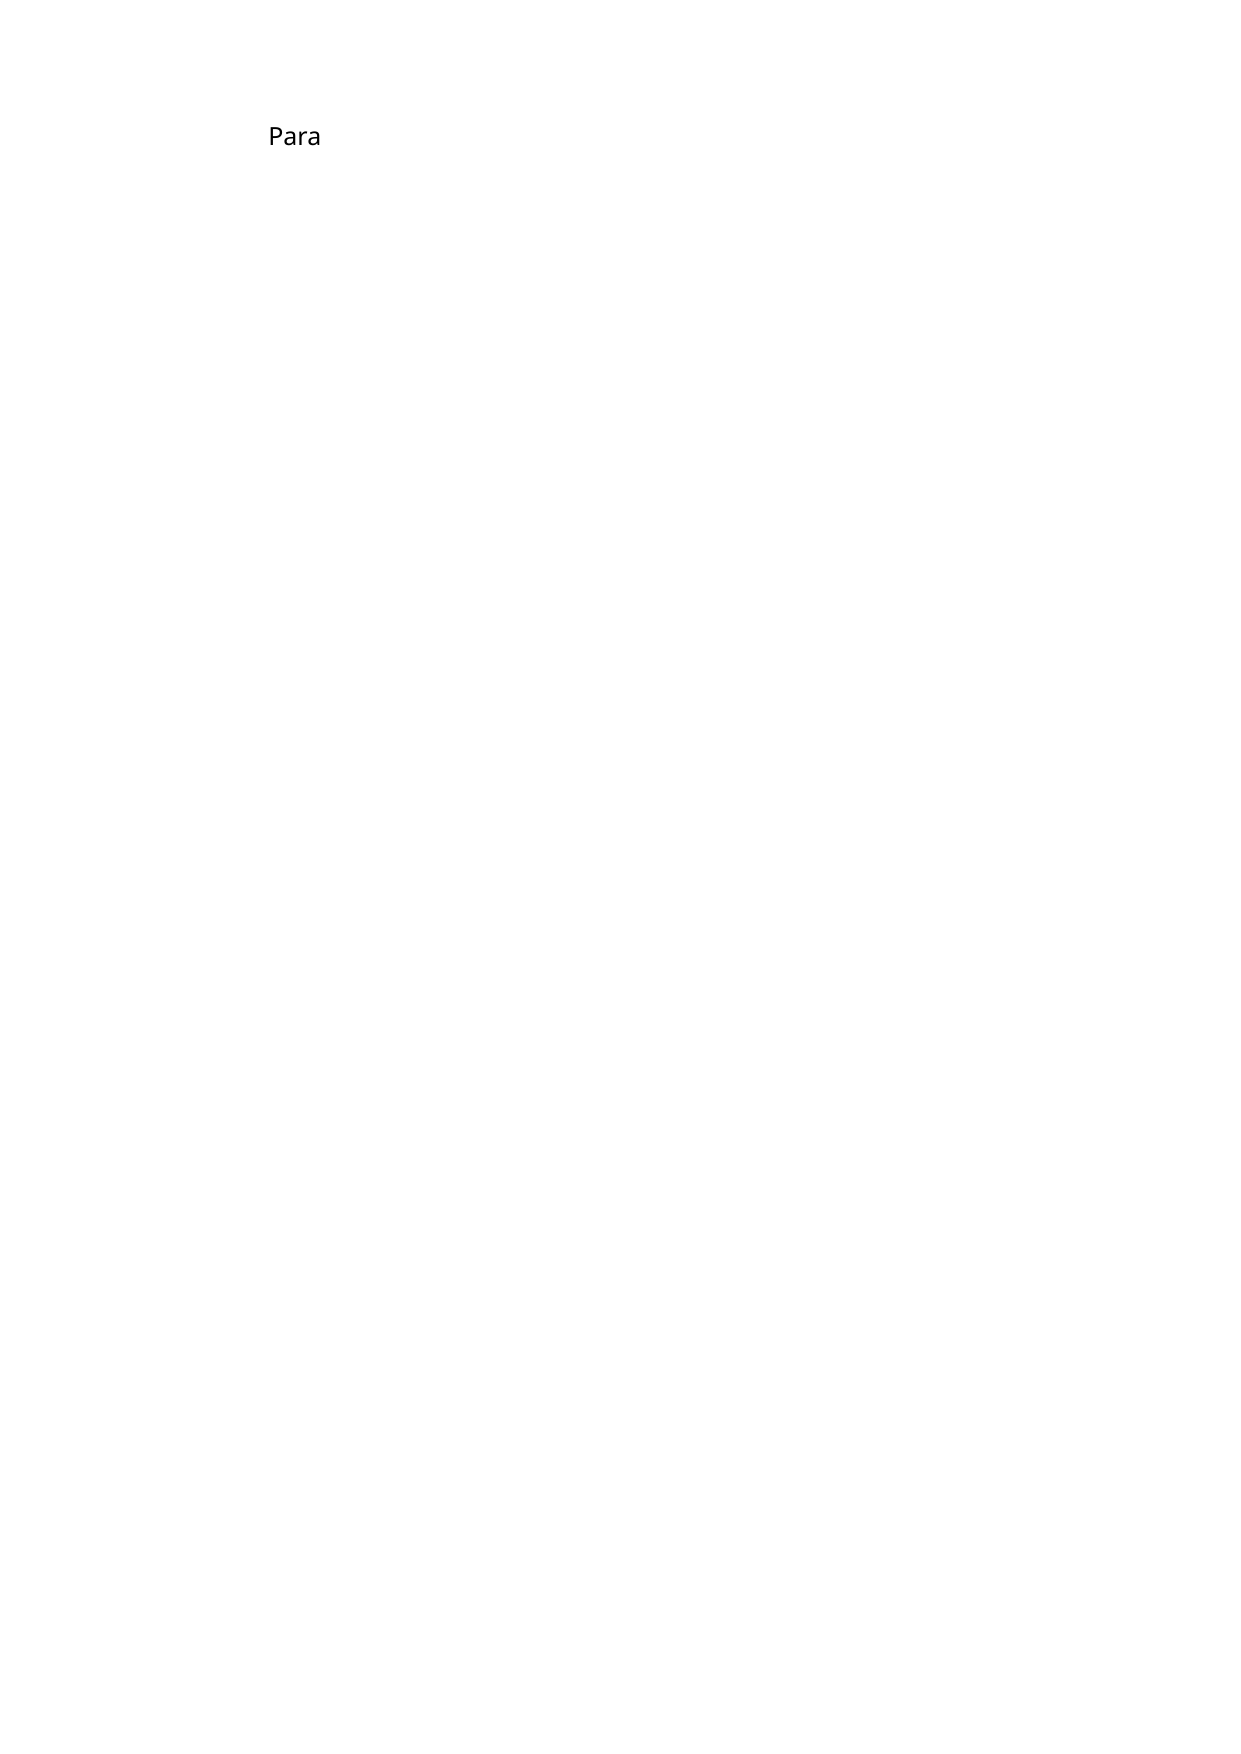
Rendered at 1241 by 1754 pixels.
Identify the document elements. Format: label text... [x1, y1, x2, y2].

list Para [231, 118, 1122, 152]
